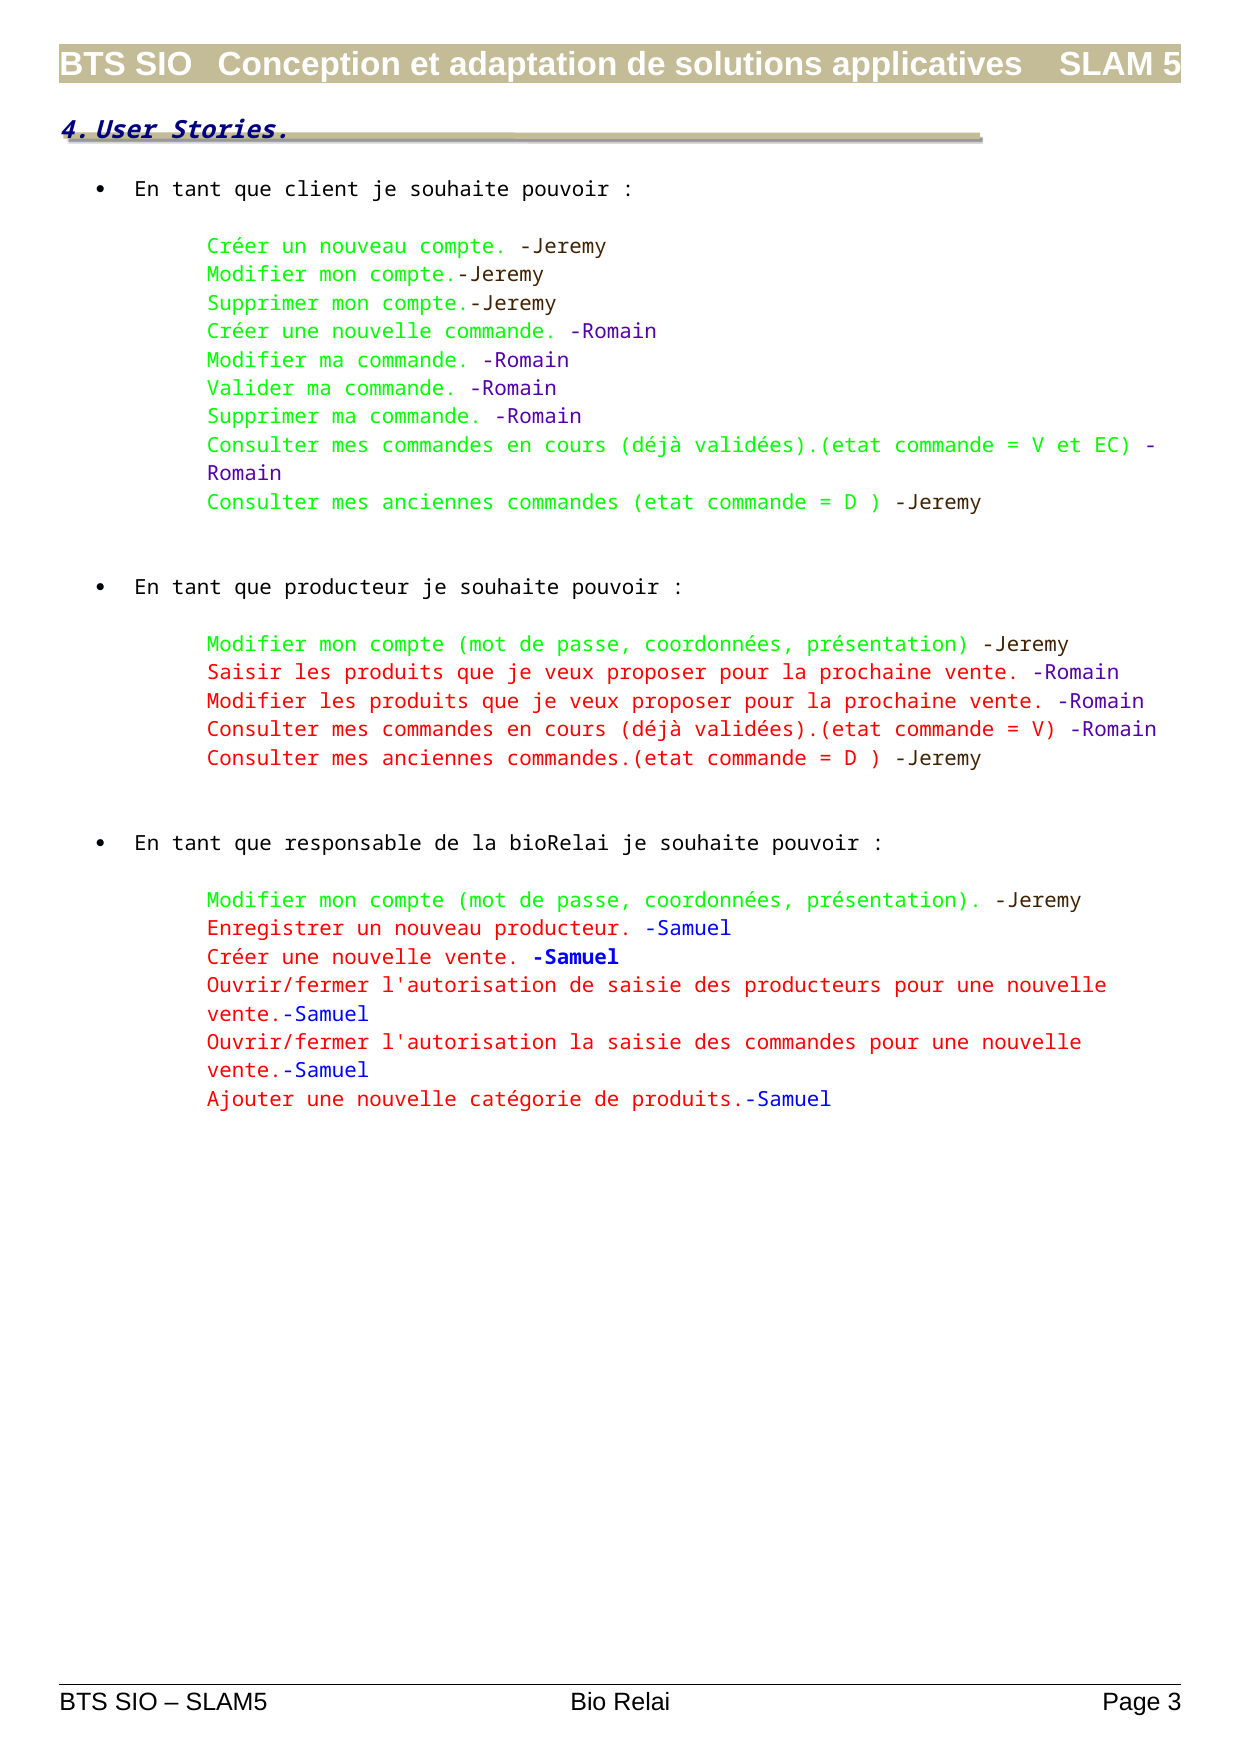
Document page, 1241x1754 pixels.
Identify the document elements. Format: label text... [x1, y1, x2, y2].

text Créer un nouveau compte. -Jeremy [207, 231, 1181, 259]
list Ouvrir/fermer l'autorisation la saisie des commandes pour une nouvelle vente.-Samuel [207, 1027, 1181, 1084]
list Ajouter une nouvelle catégorie de produits.-Samuel [207, 1084, 1181, 1112]
list En tant que responsable de la bioRelai je souhaite pouvoir : [97, 828, 1181, 857]
text Supprimer ma commande. -Romain [207, 402, 1181, 430]
text Valider ma commande. -Romain [207, 373, 1181, 402]
text Modifier mon compte.-Jeremy [207, 259, 1181, 288]
list Consulter mes anciennes commandes.(etat commande = D ) -Jeremy [207, 743, 1181, 771]
list En tant que producteur je souhaite pouvoir : [97, 572, 1181, 601]
list Consulter mes commandes en cours (déjà validées).(etat commande = V) -Romain [207, 714, 1181, 743]
list User Stories. [59, 112, 1181, 146]
list Consulter mes commandes en cours (déjà validées).(etat commande = V et EC) -Romain [207, 430, 1181, 487]
list Ouvrir/fermer l'autorisation de saisie des producteurs pour une nouvelle vente.-Samuel [207, 970, 1181, 1027]
text Consulter mes anciennes commandes (etat commande = D ) -Jeremy [207, 487, 1181, 515]
list Modifier les produits que je veux proposer pour la prochaine vente. -Romain [207, 686, 1181, 714]
list Modifier mon compte (mot de passe, coordonnées, présentation) -Jeremy [207, 629, 1181, 657]
list Saisir les produits que je veux proposer pour la prochaine vente. -Romain [207, 657, 1181, 686]
text Créer une nouvelle commande. -Romain [207, 316, 1181, 345]
text Supprimer mon compte.-Jeremy [207, 288, 1181, 316]
list En tant que client je souhaite pouvoir : [97, 174, 1181, 202]
list Modifier mon compte (mot de passe, coordonnées, présentation). -Jeremy [207, 885, 1181, 913]
text Modifier ma commande. -Romain [207, 345, 1181, 373]
list Enregistrer un nouveau producteur. -Samuel [207, 913, 1181, 942]
list Créer une nouvelle vente. -Samuel [207, 942, 1181, 970]
